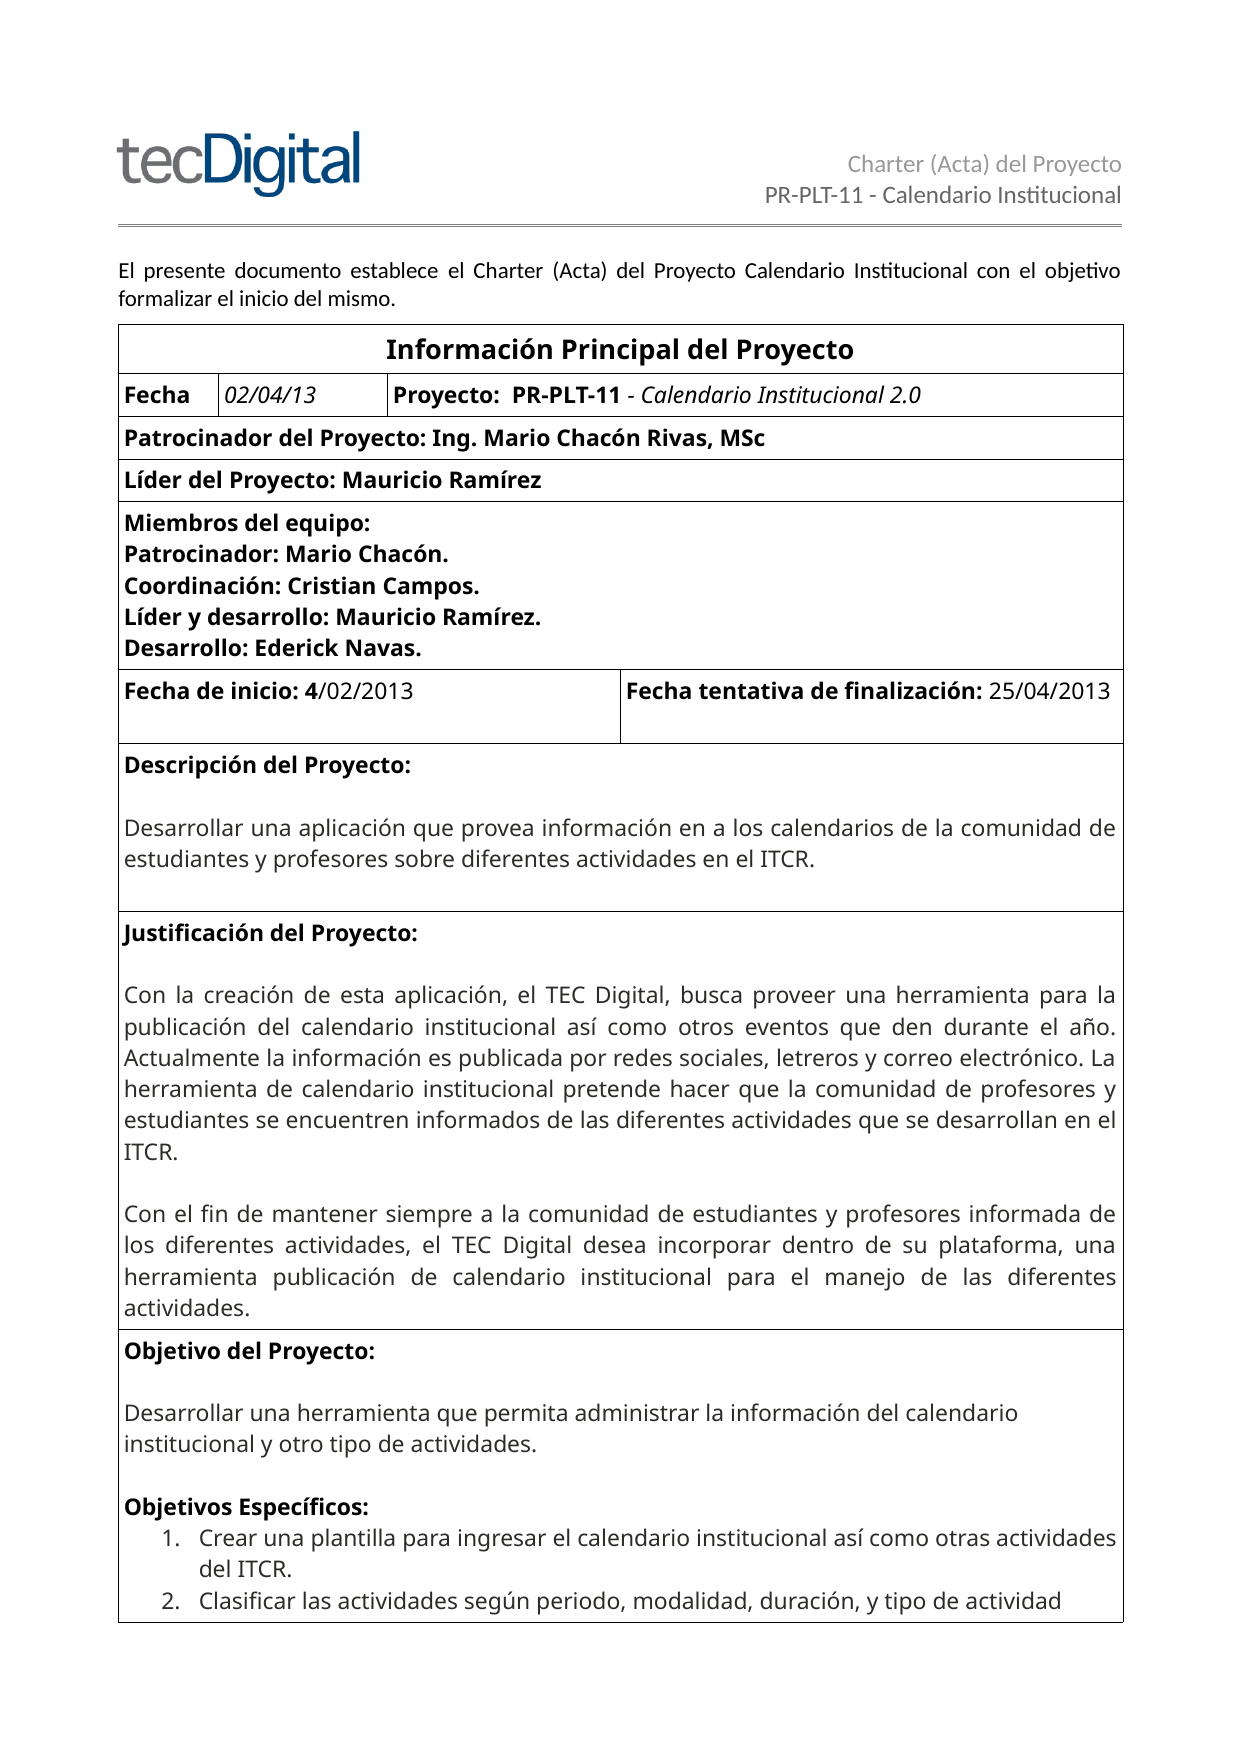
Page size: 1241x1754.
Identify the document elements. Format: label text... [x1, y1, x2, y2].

table_cell Proyecto: PR-PLT-11 - Calendario Institucional 2.0 [388, 374, 1123, 416]
table_cell Descripción del Proyecto: Desarrollar una aplicación que provea información en a los calendarios de la comunidad de estudiantes y profesores sobre diferentes actividades en el ITCR. [119, 744, 1123, 911]
table_cell 04/02/13 [219, 374, 387, 416]
table_header Información Principal del Proyecto [119, 325, 1123, 373]
table_cell Miembros del equipo: Patrocinador: Mario Chacón. Coordinación: Cristian Campos. Líder y desarrollo: Mauricio Ramírez. Desarrollo: Ederick Navas. [119, 502, 1123, 669]
text PR-PLT-11 - Calendario Institucional [118, 179, 1122, 210]
picture [112, 127, 370, 197]
text Charter (Acta) del Proyecto [370, 149, 1122, 179]
table_cell Líder del Proyecto: Mauricio Ramírez [119, 460, 1123, 501]
table_cell Fecha [119, 374, 218, 416]
text El presente documento establece el Charter (Acta) del Proyecto Calendario Institucional con el objetivo formalizar el inicio del mismo. [118, 256, 1122, 312]
table_cell Objetivo del Proyecto: Desarrollar una herramienta que permita administrar la información del calendario institucional y otro tipo de actividades. Objetivos Específicos: Crear una plantilla para ingresar el calendario institucional así como otras actividades del ITCR. Clasificar las actividades según periodo, modalidad, duración, y tipo de actividad actividad. Tener la posibilidad de copiar un calendario anterior para su actualización. Realizar la publicación de las actividades en el calendario de las comunidades profesores y estudiantes. [119, 1330, 1123, 1622]
table_cell Patrocinador del Proyecto: Ing. Mario Chacón Rivas, MSc [119, 417, 1123, 458]
table_cell Fecha tentativa de finalización: 25/04/2013 [621, 670, 1123, 743]
table_cell Fecha de inicio: 4/02/2013 [119, 670, 620, 743]
table_cell Justificación del Proyecto: Con la creación de esta aplicación, el TEC Digital, busca proveer una herramienta para la publicación del calendario institucional así como otros eventos que den durante el año. Actualmente la información es publicada por redes sociales, letreros y correo electrónico. La herramienta de calendario institucional pretende hacer que la comunidad de profesores y estudiantes se encuentren informados de las diferentes actividades que se desarrollan en el ITCR. Con el fin de mantener siempre a la comunidad de estudiantes y profesores informada de los diferentes actividades, el TEC Digital desea incorporar dentro de su plataforma, una herramienta publicación de calendario institucional para el manejo de las diferentes actividades. [119, 912, 1123, 1329]
